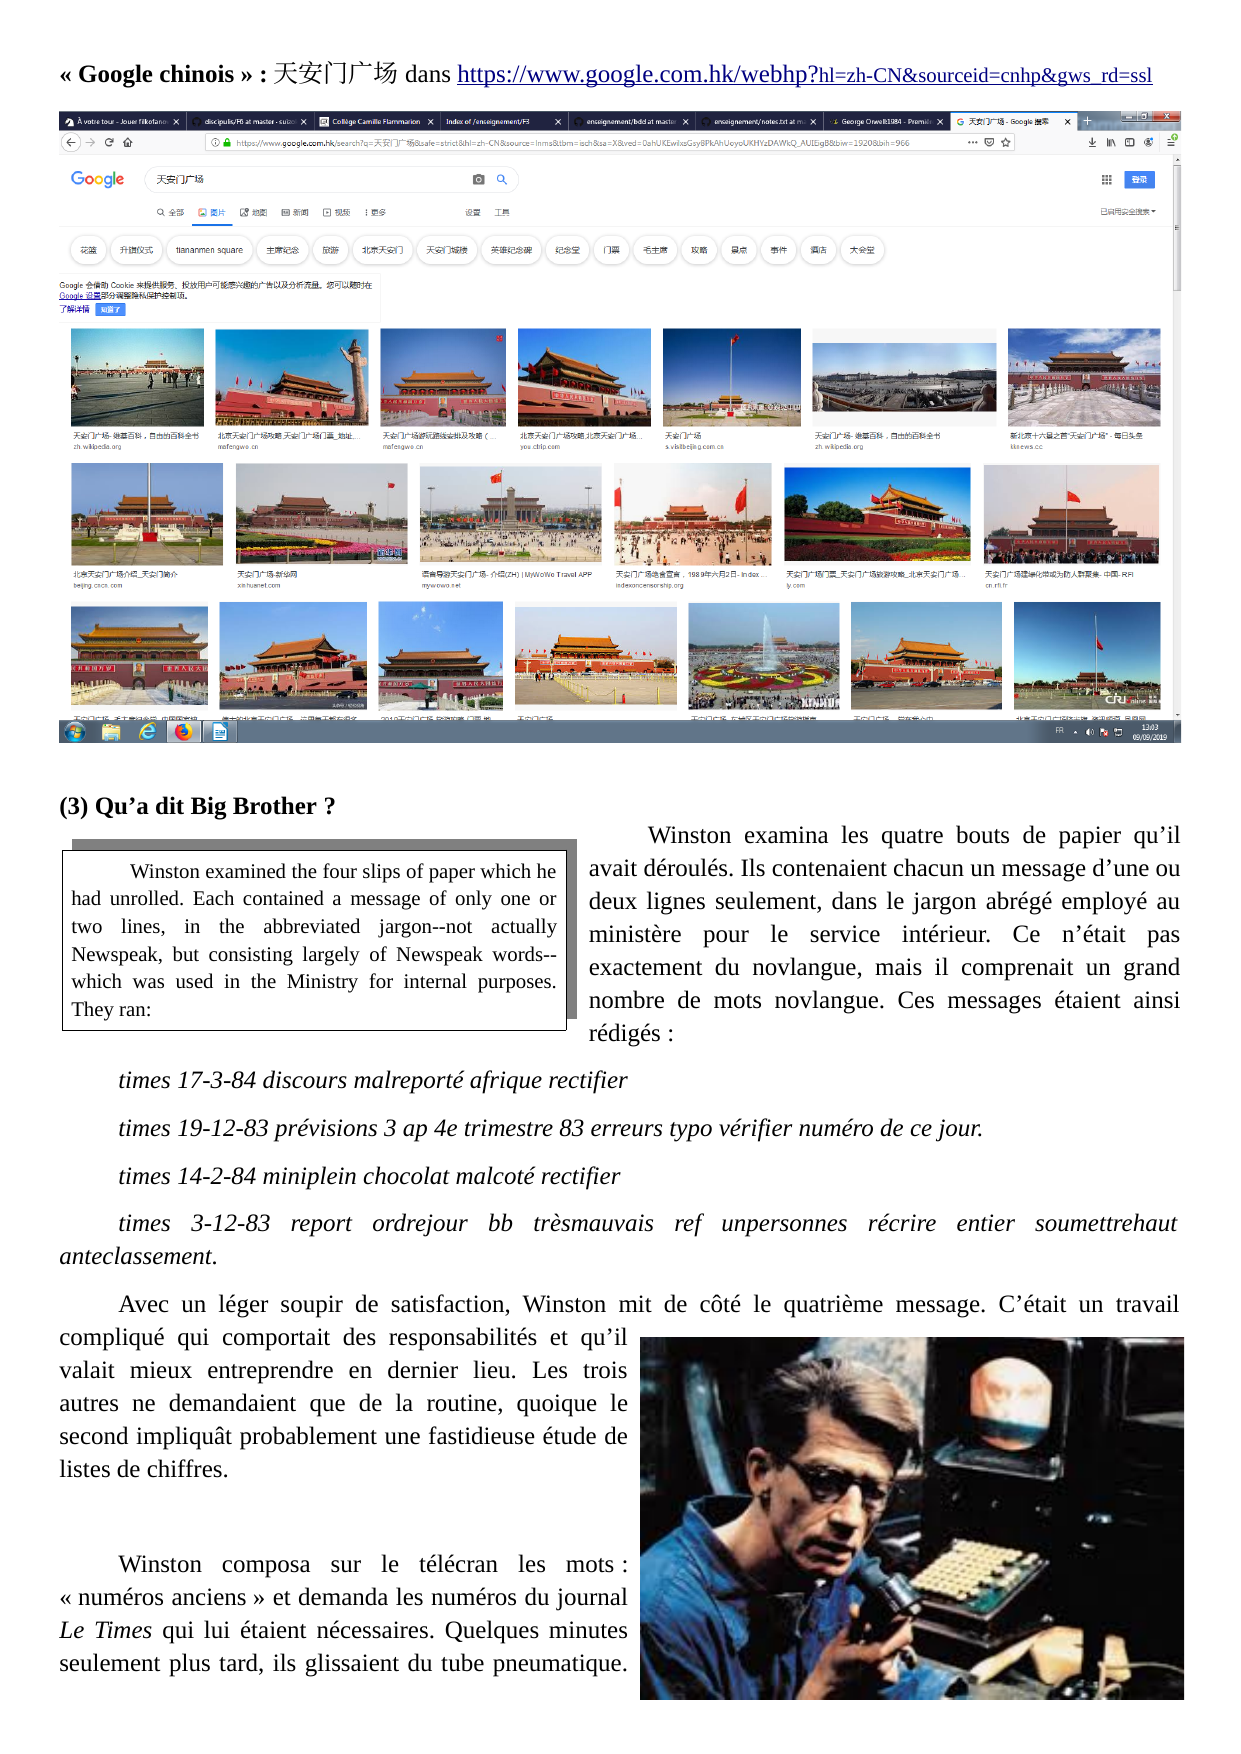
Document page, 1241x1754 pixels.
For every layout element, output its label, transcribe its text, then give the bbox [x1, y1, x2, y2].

text Winston composa sur le télécran les mots : « numéros anciens » et demanda les numéros du journal Le Times qui lui étaient nécessaires. Quelques minutes seulement plus tard, ils glissaient du tube pneumatique. [59, 1549, 640, 1677]
text times 17-3-84 discours malreporté afrique rectifier [59, 1066, 1181, 1094]
picture [59, 111, 1182, 743]
picture [640, 1337, 1185, 1700]
text « Google chinois » : 天安门广场 dans https://www.google.com.hk/webhp?hl=zh-CN&sourceid=cnhp&gws_rd=ssl [59, 59, 1181, 88]
text (3) Qu’a dit Big Brother ? [59, 791, 1181, 820]
text times 19-12-83 prévisions 3 ap 4e trimestre 83 erreurs typo vérifier numéro de ce jour. [59, 1113, 1181, 1142]
text times 3-12-83 report ordrejour bb trèsmauvais ref unpersonnes récrire entier soumettrehaut anteclassement. [59, 1208, 1181, 1270]
text Avec un léger soupir de satisfaction, Winston mit de côté le quatrième message. C’était un travail compliqué qui comportait des responsabilités et qu’il valait mieux entreprendre en dernier lieu. Les trois autres ne demandaient que de la routine, quoique le second impliquât probablement une fastidieuse étude de listes de chiffres. [59, 1289, 1181, 1483]
text Winston examined the four slips of paper which he had unrolled. Each contained a message of only one or two lines, in the abbreviated jargon--not actually Newspeak, but consisting largely of Newspeak words--which was used in the Ministry for internal purposes. They ran: [71, 859, 557, 1021]
text Winston examina les quatre bouts de papier qu’il avait déroulés. Ils contenaient chacun un message d’une ou deux lignes seulement, dans le jargon abrégé employé au ministère pour le service intérieur. Ce n’était pas exactement du novlangue, mais il comprenait un grand nombre de mots novlangue. Ces messages étaient ainsi rédigés : [59, 820, 1181, 1047]
text times 14-2-84 miniplein chocolat malcoté rectifier [59, 1161, 1181, 1189]
